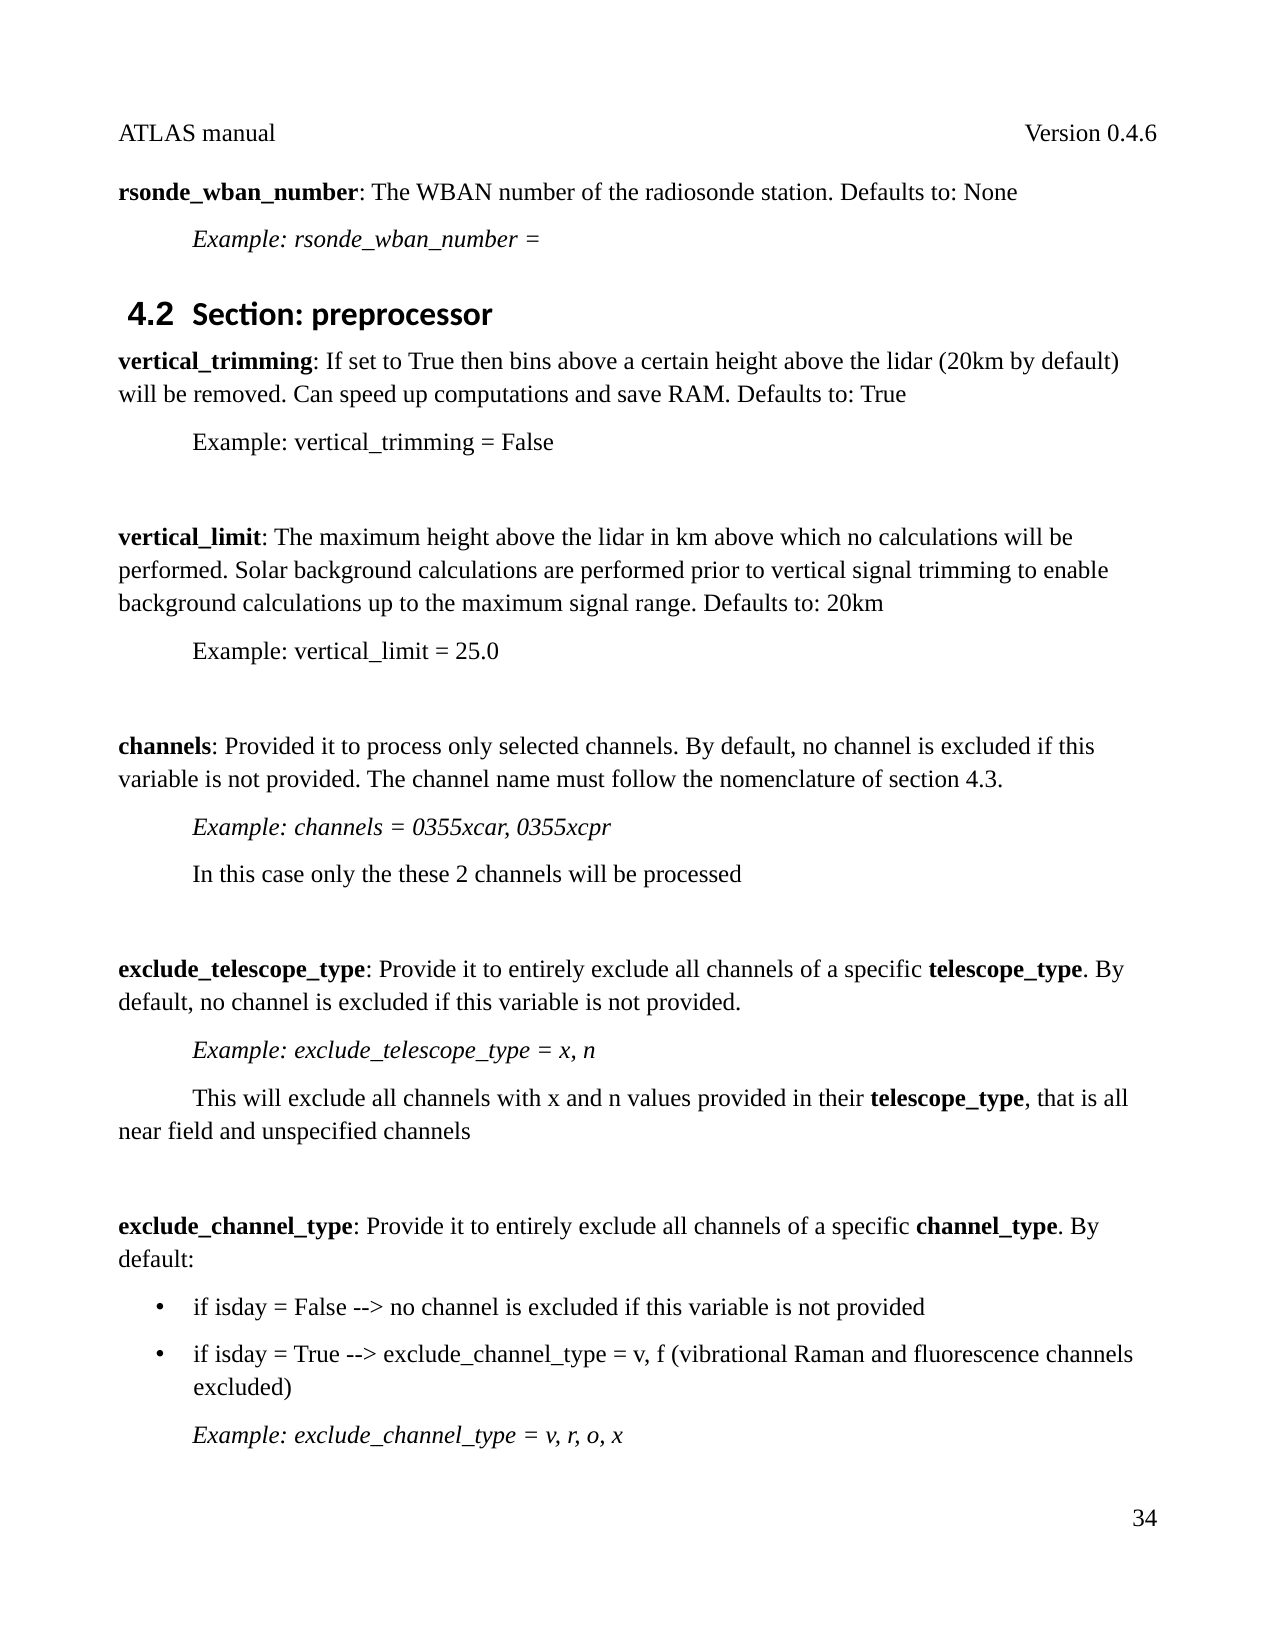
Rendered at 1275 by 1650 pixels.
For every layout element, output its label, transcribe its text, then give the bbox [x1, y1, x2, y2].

text channels: Provided it to process only selected channels. By default, no channel is excluded if this variable is not provided. The channel name must follow the nomenclature of section 4.3. [118, 731, 1157, 793]
subtitle Section: preprocessor [118, 293, 1157, 334]
text Example: rsonde_wban_number = [118, 224, 1157, 253]
text Example: vertical_trimming = False [118, 427, 1157, 456]
text Example: exclude_channel_type = v, r, o, x [118, 1420, 1157, 1448]
text vertical_trimming: If set to True then bins above a certain height above the lidar (20km by default) will be removed. Can speed up computations and save RAM. Defaults to: True [118, 346, 1157, 408]
text vertical_limit: The maximum height above the lidar in km above which no calculations will be performed. Solar background calculations are performed prior to vertical signal trimming to enable background calculations up to the maximum signal range. Defaults to: 20km [118, 522, 1157, 617]
text Example: exclude_telescope_type = x, n [118, 1035, 1157, 1064]
text exclude_channel_type: Provide it to entirely exclude all channels of a specific channel_type. By default: [118, 1211, 1157, 1273]
text In this case only the these 2 channels will be processed [118, 859, 1157, 888]
list if isday = False --> no channel is excluded if this variable is not provided [156, 1292, 1157, 1320]
text Example: vertical_limit = 25.0 [118, 636, 1157, 664]
list if isday = True --> exclude_channel_type = v, f (vibrational Raman and fluorescence channels excluded) [156, 1339, 1157, 1401]
text exclude_telescope_type: Provide it to entirely exclude all channels of a specific telescope_type. By default, no channel is excluded if this variable is not provided. [118, 954, 1157, 1016]
text Example: channels = 0355xcar, 0355xcpr [118, 812, 1157, 840]
text rsonde_wban_number: The WBAN number of the radiosonde station. Defaults to: None [118, 177, 1157, 206]
text This will exclude all channels with x and n values provided in their telescope_type, that is all near field and unspecified channels [118, 1083, 1157, 1144]
